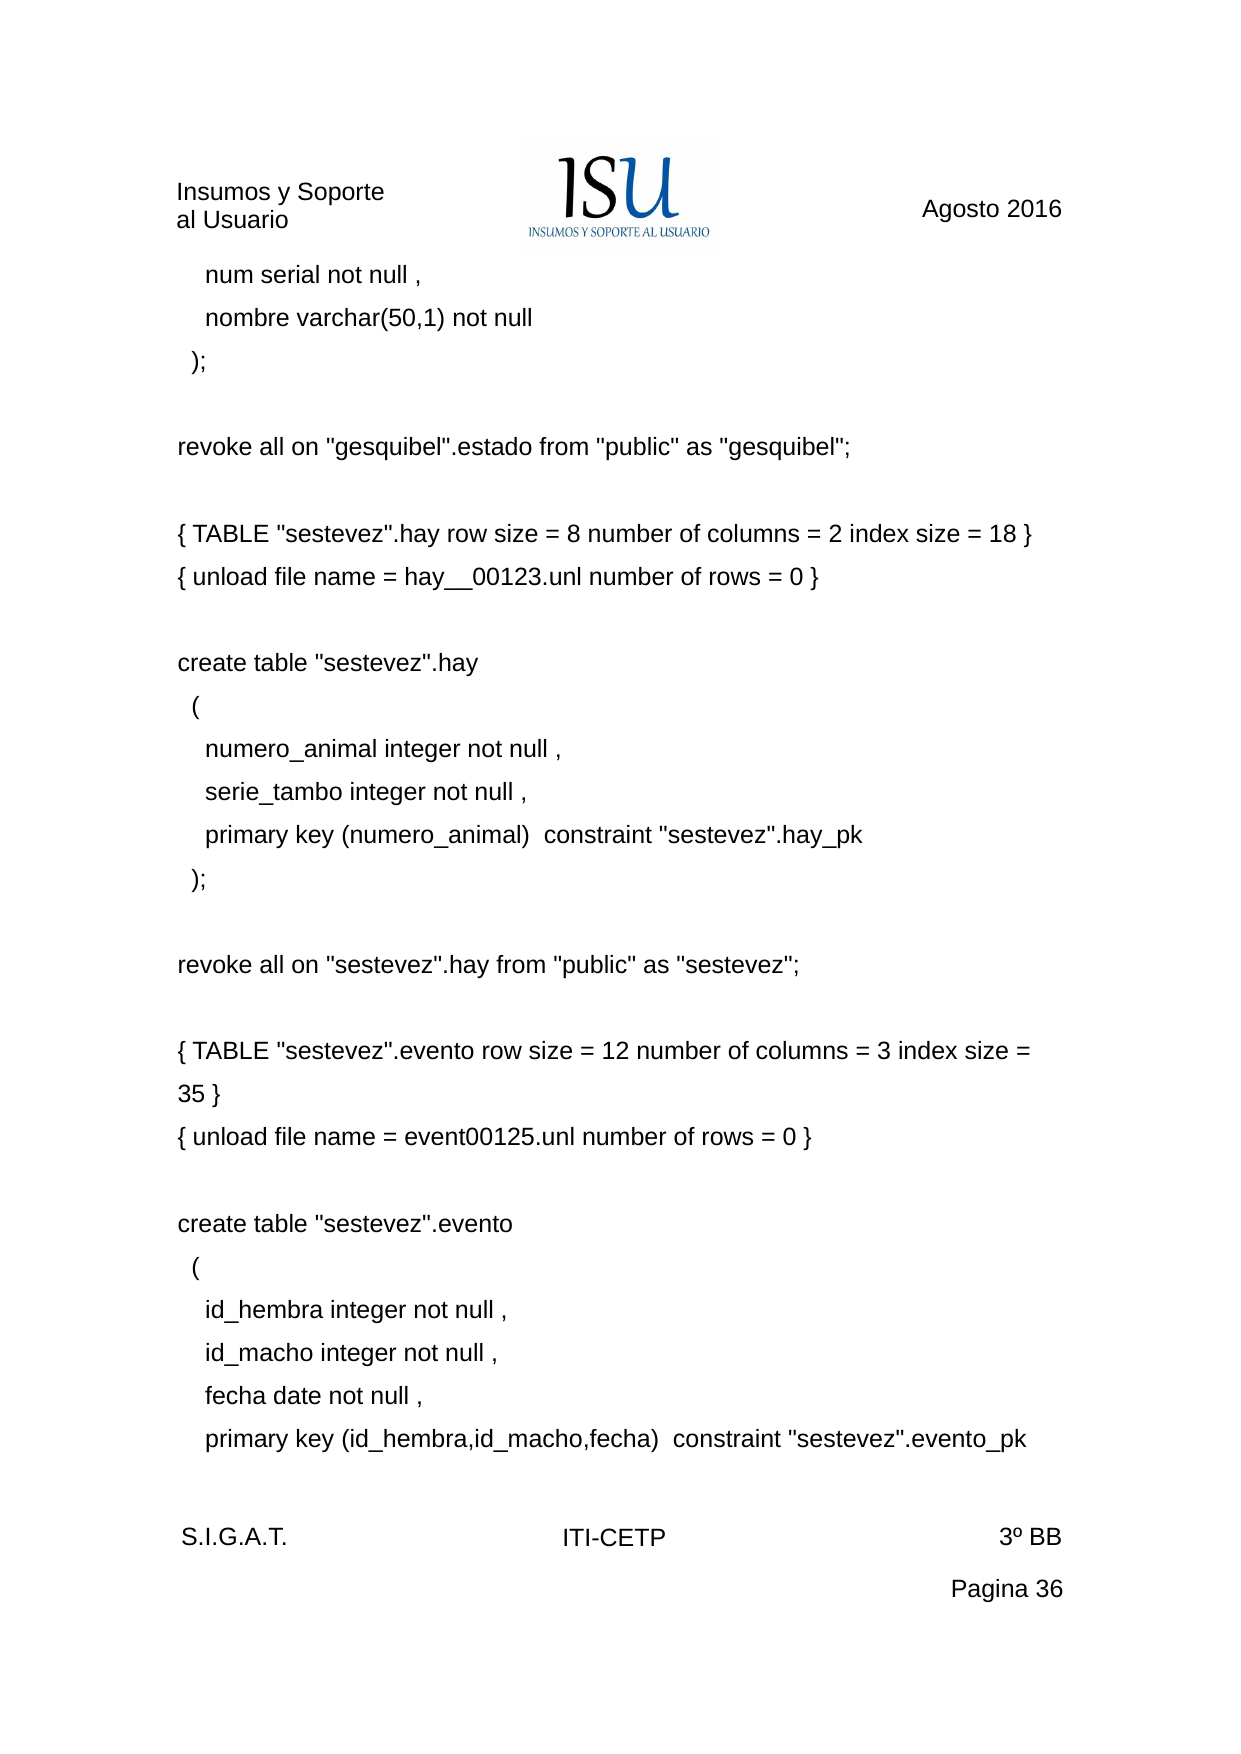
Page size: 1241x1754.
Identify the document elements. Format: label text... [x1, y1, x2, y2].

text num serial not null , nombre varchar(50,1) not null ); revoke all on "gesquibel".estado from "public" as "gesquibel"; { TABLE "sestevez".hay row size = 8 number of columns = 2 index size = 18 } { unload file name = hay__00123.unl number of rows = 0 } create table "sestevez".hay ( numero_animal integer not null , serie_tambo integer not null , primary key (numero_animal) constraint "sestevez".hay_pk ); revoke all on "sestevez".hay from "public" as "sestevez"; { TABLE "sestevez".evento row size = 12 number of columns = 3 index size = 35 } { unload file name = event00125.unl number of rows = 0 } create table "sestevez".evento ( id_hembra integer not null , id_macho integer not null , fecha date not null , primary key (id_hembra,id_macho,fecha) constraint "sestevez".evento_pk [177, 260, 1063, 1453]
picture [517, 138, 723, 252]
